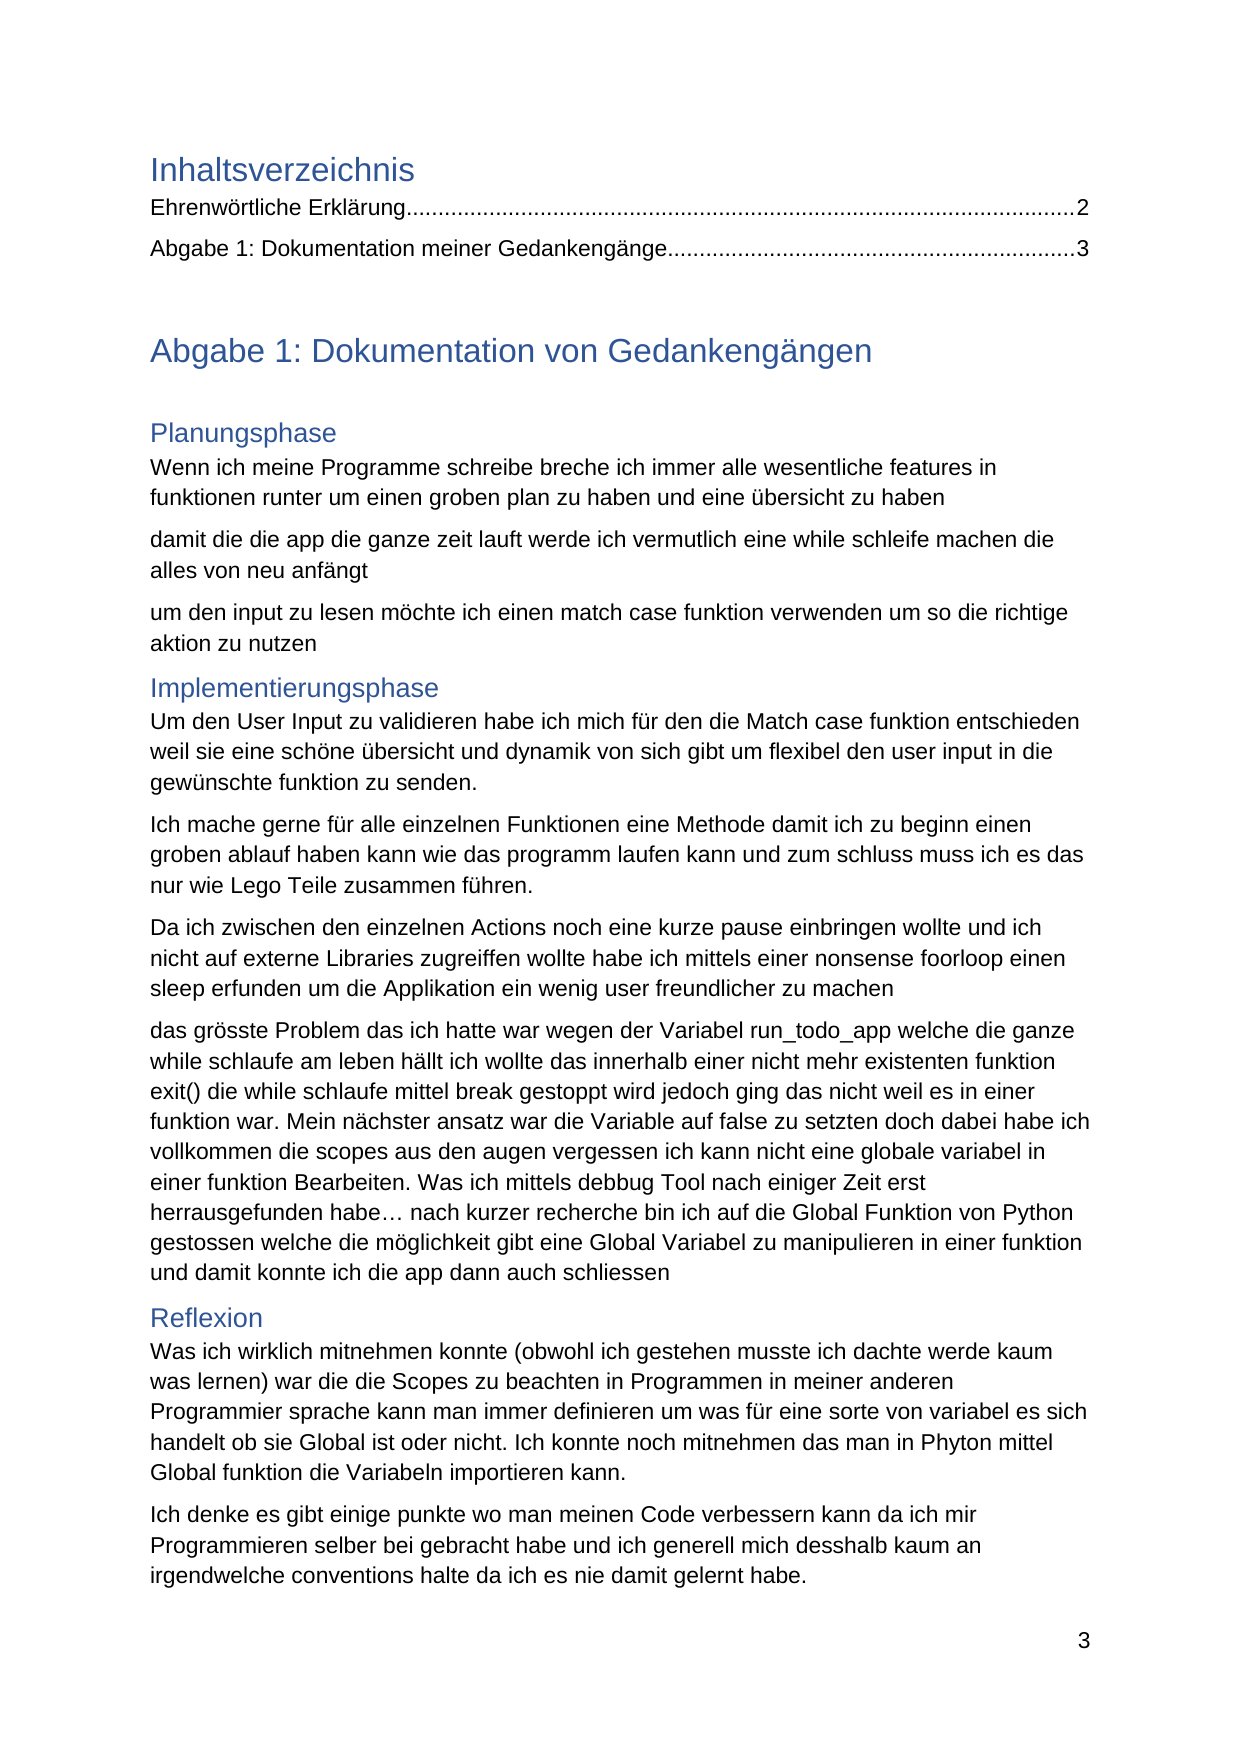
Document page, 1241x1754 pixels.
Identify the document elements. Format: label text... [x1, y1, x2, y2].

text damit die die app die ganze zeit lauft werde ich vermutlich eine while schleife machen die alles von neu anfängt [150, 526, 1090, 583]
subtitle Planungsphase [150, 417, 1090, 449]
text Was ich wirklich mitnehmen konnte (obwohl ich gestehen musste ich dachte werde kaum was lernen) war die die Scopes zu beachten in Programmen in meiner anderen Programmier sprache kann man immer definieren um was für eine sorte von variabel es sich handelt ob sie Global ist oder nicht. Ich konnte noch mitnehmen das man in Phyton mittel Global funktion die Variabeln importieren kann. [150, 1338, 1090, 1485]
subtitle Implementierungsphase [150, 672, 1090, 703]
text Abgabe 1: Dokumentation meiner Gedankengänge 3 [150, 235, 1090, 261]
subtitle Reflexion [150, 1302, 1090, 1333]
text Wenn ich meine Programme schreibe breche ich immer alle wesentliche features in funktionen runter um einen groben plan zu haben und eine übersicht zu haben [150, 453, 1090, 510]
text Um den User Input zu validieren habe ich mich für den die Match case funktion entschieden weil sie eine schöne übersicht und dynamik von sich gibt um flexibel den user input in die gewünschte funktion zu senden. [150, 708, 1090, 795]
text das grösste Problem das ich hatte war wegen der Variabel run_todo_app welche die ganze while schlaufe am leben hällt ich wollte das innerhalb einer nicht mehr existenten funktion exit() die while schlaufe mittel break gestoppt wird jedoch ging das nicht weil es in einer funktion war. Mein nächster ansatz war die Variable auf false zu setzten doch dabei habe ich vollkommen die scopes aus den augen vergessen ich kann nicht eine globale variabel in einer funktion Bearbeiten. Was ich mittels debbug Tool nach einiger Zeit erst herrausgefunden habe… nach kurzer recherche bin ich auf die Global Funktion von Python gestossen welche die möglichkeit gibt eine Global Variabel zu manipulieren in einer funktion und damit konnte ich die app dann auch schliessen [150, 1017, 1090, 1286]
text Da ich zwischen den einzelnen Actions noch eine kurze pause einbringen wollte und ich nicht auf externe Libraries zugreiffen wollte habe ich mittels einer nonsense foorloop einen sleep erfunden um die Applikation ein wenig user freundlicher zu machen [150, 914, 1090, 1001]
subtitle Abgabe 1: Dokumentation von Gedankengängen [150, 331, 1090, 369]
text Ehrenwörtliche Erklärung 2 [150, 194, 1090, 221]
text Ich mache gerne für alle einzelnen Funktionen eine Methode damit ich zu beginn einen groben ablauf haben kann wie das programm laufen kann und zum schluss muss ich es das nur wie Lego Teile zusammen führen. [150, 811, 1090, 898]
text Ich denke es gibt einige punkte wo man meinen Code verbessern kann da ich mir Programmieren selber bei gebracht habe und ich generell mich desshalb kaum an irgendwelche conventions halte da ich es nie damit gelernt habe. [150, 1501, 1090, 1588]
text um den input zu lesen möchte ich einen match case funktion verwenden um so die richtige aktion zu nutzen [150, 599, 1090, 656]
subtitle Inhaltsverzeichnis [150, 150, 1090, 188]
